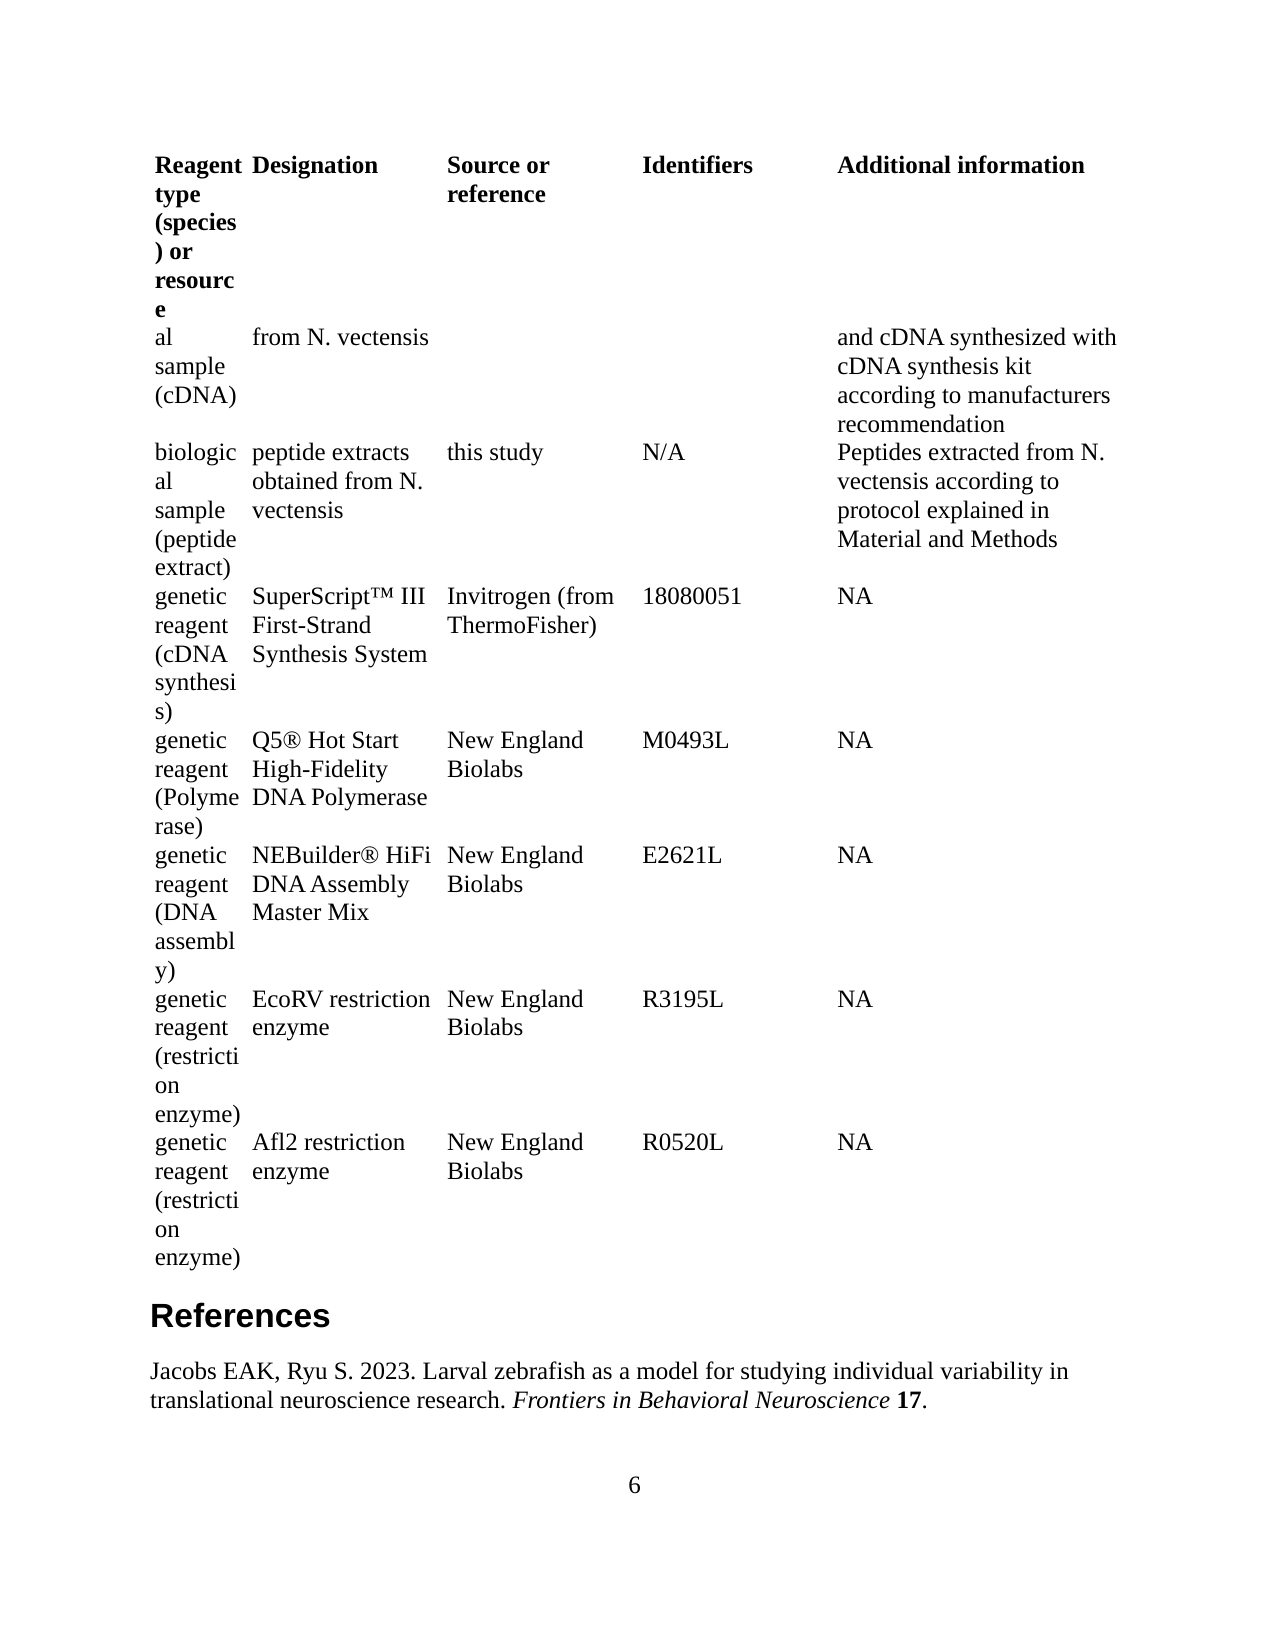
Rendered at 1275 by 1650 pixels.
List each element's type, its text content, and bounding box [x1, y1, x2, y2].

table_cell SuperScript™ III First-Strand Synthesis System [248, 581, 442, 725]
table_cell New England Biolabs [443, 840, 637, 984]
table_cell peptide extracts obtained from N. vectensis [248, 438, 442, 581]
table_cell genetic reagent (cDNA synthesis) [150, 581, 247, 725]
table_cell NA [833, 581, 1125, 725]
table_cell NA [833, 725, 1125, 840]
table_cell New England Biolabs [443, 725, 637, 840]
table_cell NA [833, 1128, 1125, 1271]
table_header Additional information [833, 150, 1125, 322]
table_cell Peptides extracted from N. vectensis according to protocol explained in Material and Methods [833, 438, 1125, 581]
table_cell NA [833, 840, 1125, 984]
table_header Designation [248, 150, 442, 322]
table_cell biological sample (peptide extract) [150, 438, 247, 581]
table_cell N/A [638, 438, 832, 581]
table_cell EcoRV restriction enzyme [248, 984, 442, 1127]
table_cell M0493L [638, 725, 832, 840]
table_cell genetic reagent (DNA assembly) [150, 840, 247, 984]
subtitle References [150, 1296, 1125, 1335]
table_cell 18080051 [638, 581, 832, 725]
table_cell E2621L [638, 840, 832, 984]
text Jacobs EAK, Ryu S. 2023. Larval zebrafish as a model for studying individual variability in translational neuroscience research. Frontiers in Behavioral Neuroscience 17. [150, 1356, 1125, 1414]
table_cell Q5® Hot Start High-Fidelity DNA Polymerase [248, 725, 442, 840]
table_cell NA [833, 984, 1125, 1127]
table_cell [638, 323, 832, 437]
table_cell al sample (cDNA) [150, 323, 247, 437]
table_cell this study [443, 438, 637, 581]
table_cell genetic reagent (Polymerase) [150, 725, 247, 840]
table_cell New England Biolabs [443, 984, 637, 1127]
table_cell R0520L [638, 1128, 832, 1271]
table_cell genetic reagent (restriction enzyme) [150, 1128, 247, 1271]
table_header Identifiers [638, 150, 832, 322]
table_cell R3195L [638, 984, 832, 1127]
table_header Reagent type (species) or resource [150, 150, 247, 322]
table_cell NEBuilder® HiFi DNA Assembly Master Mix [248, 840, 442, 984]
table_cell genetic reagent (restriction enzyme) [150, 984, 247, 1127]
table_cell New England Biolabs [443, 1128, 637, 1271]
table_cell Afl2 restriction enzyme [248, 1128, 442, 1271]
table_cell from N. vectensis [248, 323, 442, 437]
table_cell and cDNA synthesized with cDNA synthesis kit according to manufacturers recommendation [833, 323, 1125, 437]
table_cell [443, 323, 637, 437]
table_cell Invitrogen (from ThermoFisher) [443, 581, 637, 725]
table_header Source or reference [443, 150, 637, 322]
